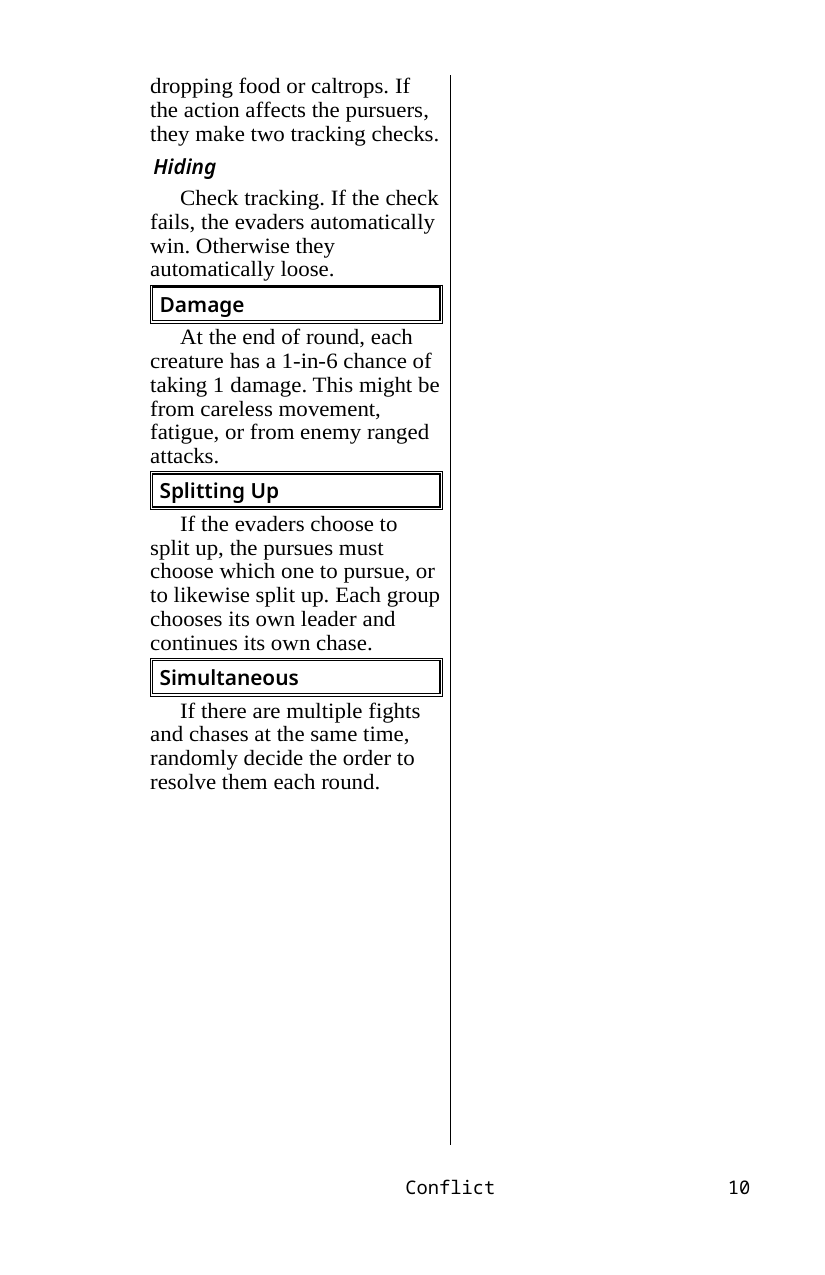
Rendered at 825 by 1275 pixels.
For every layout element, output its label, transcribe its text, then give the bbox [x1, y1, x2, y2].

text If the evaders choose to split up, the pursues must choose which one to pursue, or to likewise split up. Each group chooses its own leader and continues its own chase. [150, 512, 442, 655]
subtitle Hiding [150, 149, 442, 184]
text Check tracking. If the check fails, the evaders automatically win. Otherwise they automatically loose. [150, 187, 442, 282]
subtitle Damage [153, 288, 439, 320]
text At the end of round, each creature has a 1-in-6 chance of taking 1 damage. This might be from careless movement, fatigue, or from enemy ranged attacks. [150, 326, 442, 468]
text If there are multiple fights and chases at the same time, randomly decide the order to resolve them each round. [150, 699, 442, 794]
text dropping food or caltrops. If the action affects the pursuers, they make two tracking checks. [150, 75, 442, 146]
